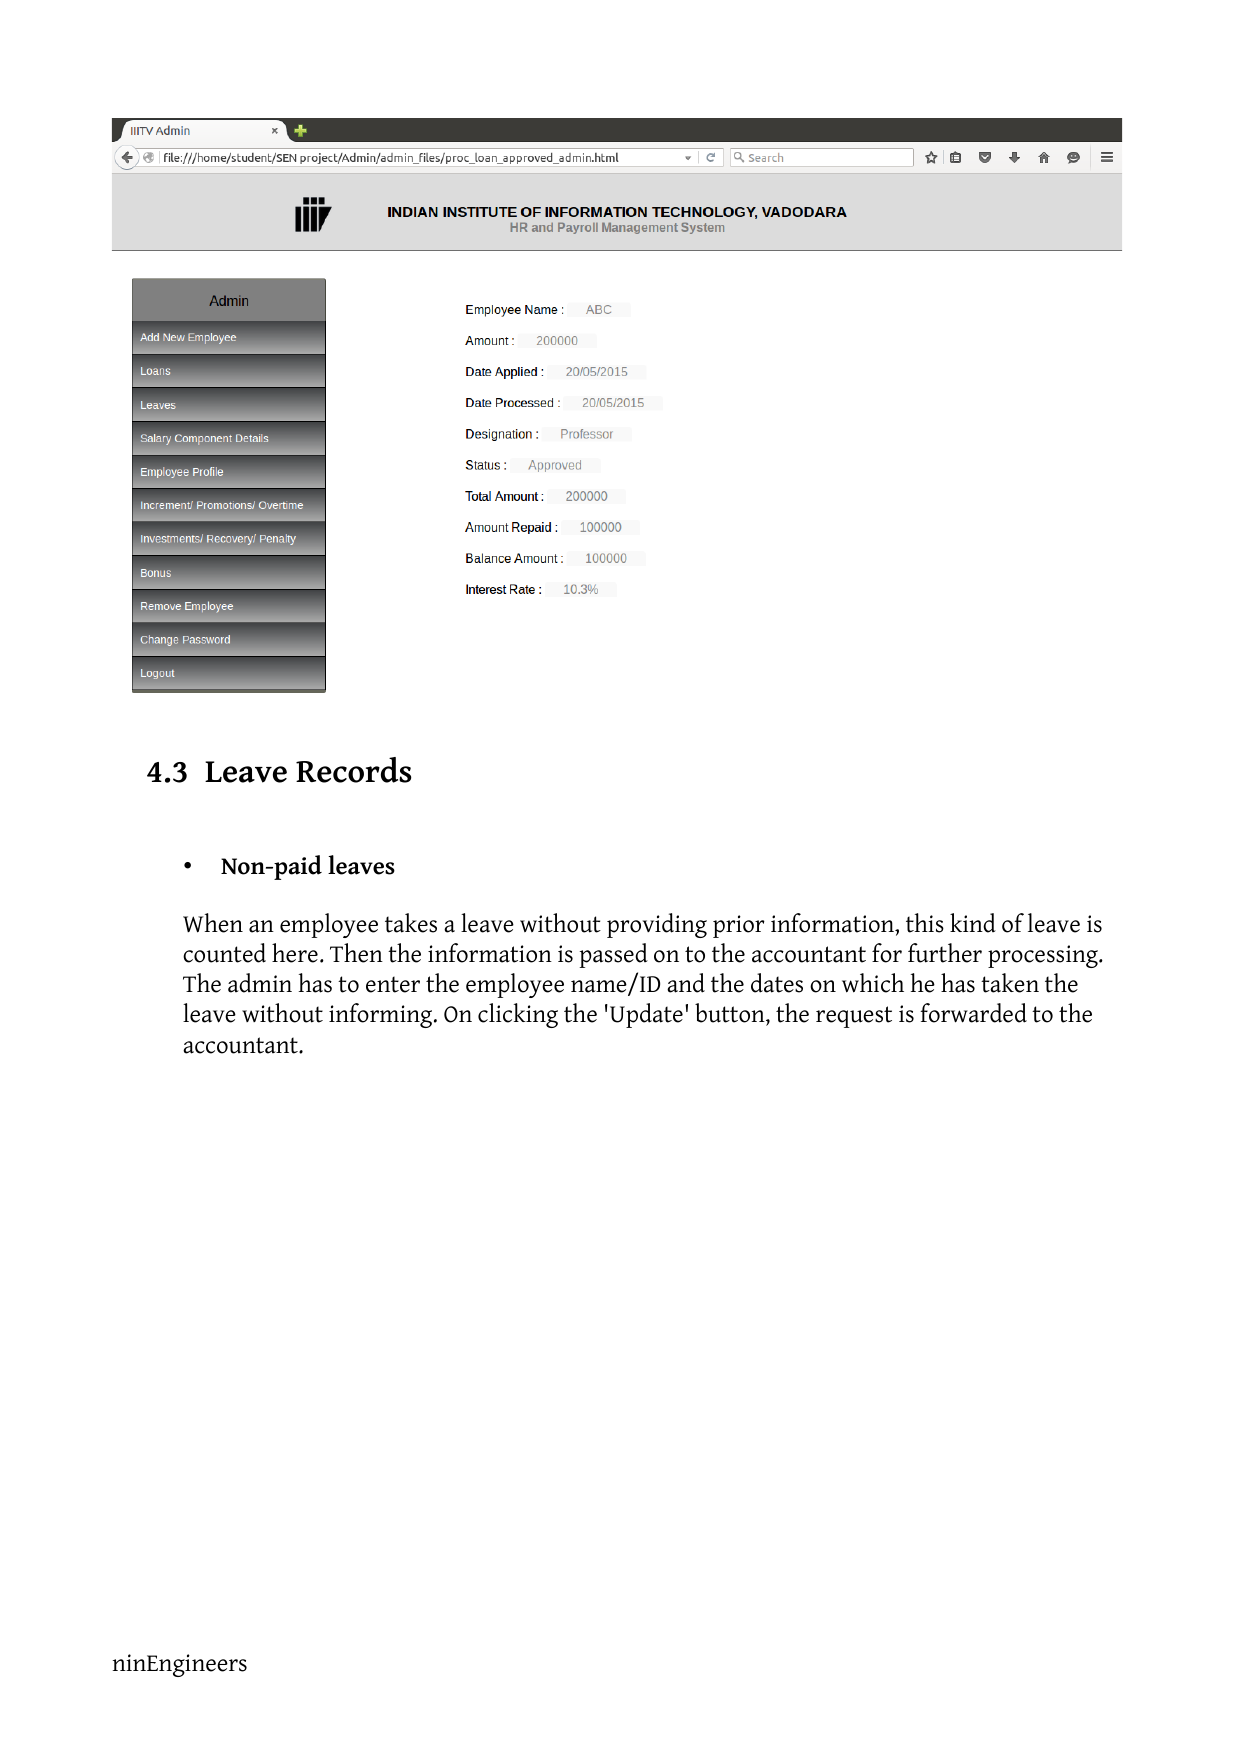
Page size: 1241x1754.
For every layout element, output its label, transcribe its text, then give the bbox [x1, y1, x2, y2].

text When an employee takes a leave without providing prior information, this kind of leave is counted here. Then the information is passed on to the accountant for further processing. The admin has to enter the employee name/ID and the dates on which he has taken the leave without informing. On clicking the 'Update' button, the request is forwarded to the accountant. [183, 910, 1122, 1060]
list Non-paid leaves [183, 852, 1122, 881]
list 4.3 Leave Records [146, 754, 1121, 792]
picture [111, 118, 1123, 696]
